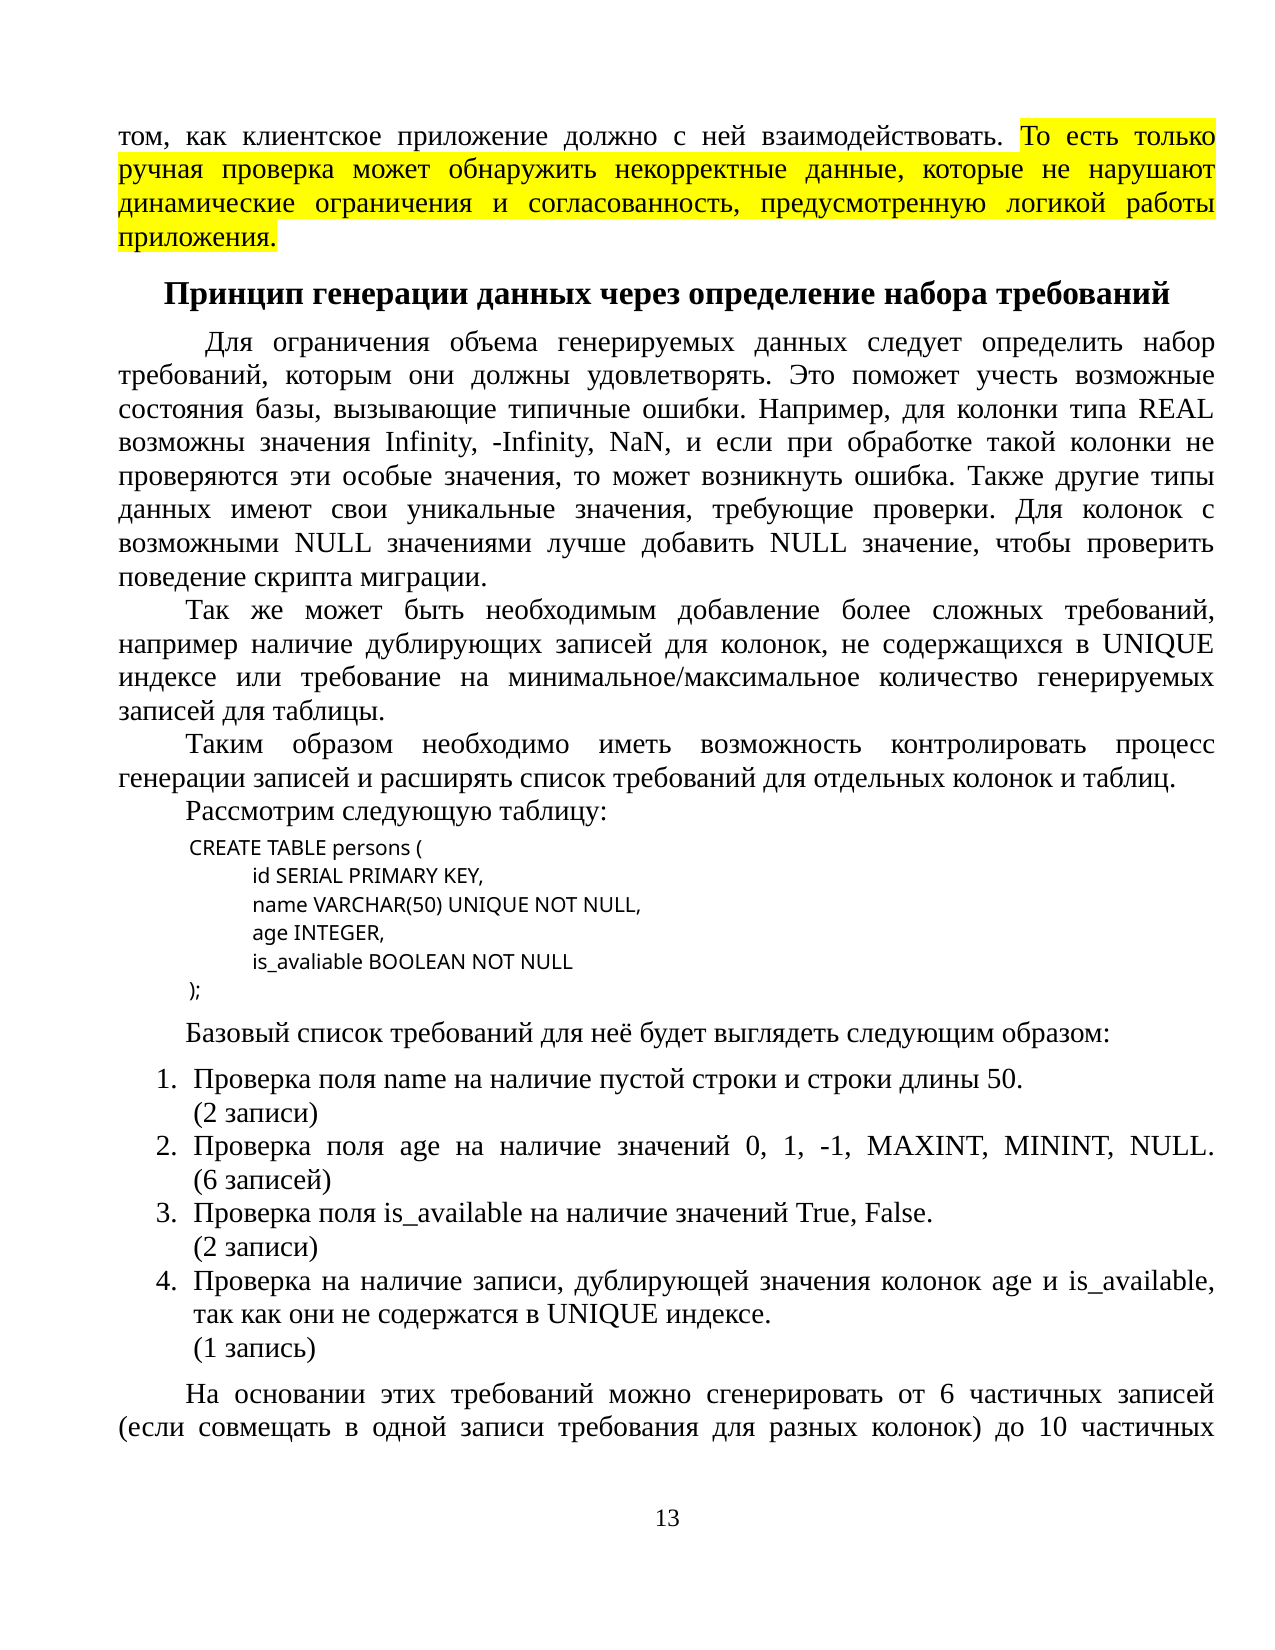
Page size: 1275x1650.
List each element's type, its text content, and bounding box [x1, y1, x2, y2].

text Так же может быть необходимым добавление более сложных требований, например наличие дублирующих записей для колонок, не содержащихся в UNIQUE индексе или требование на минимальное/максимальное количество генерируемых записей для таблицы. [118, 592, 1216, 726]
list Проверка поля is_available на наличие значений True, False. [156, 1196, 1216, 1229]
list Проверка поля name на наличие пустой строки и строки длины 50. [156, 1061, 1216, 1095]
text Рассмотрим следующую таблицу: [118, 793, 1216, 827]
text is_avaliable BOOLEAN NOT NULL [189, 947, 1216, 975]
subtitle Принцип генерации данных через определение набора требований [118, 273, 1216, 311]
list (2 записи) [193, 1229, 1216, 1263]
text CREATE TABLE persons ( [189, 833, 1216, 861]
text name VARCHAR(50) UNIQUE NOT NULL, [189, 890, 1216, 918]
text id SERIAL PRIMARY KEY, [189, 861, 1216, 890]
text age INTEGER, [189, 918, 1216, 947]
list Проверка на наличие записи, дублирующей значения колонок age и is_available, так как они не содержатся в UNIQUE индексе. [156, 1263, 1216, 1330]
text Таким образом необходимо иметь возможность контролировать процесс генерации записей и расширять список требований для отдельных колонок и таблиц. [118, 726, 1216, 793]
text Базовый список требований для неё будет выглядеть следующим образом: [118, 1016, 1216, 1049]
text На основании этих требований можно сгенерировать от 6 частичных записей (если совмещать в одной записи требования для разных колонок) до 10 частичных [118, 1376, 1216, 1443]
text том, как клиентское приложение должно с ней взаимодействовать. То есть только ручная проверка может обнаружить некорректные данные, которые не нарушают динамические ограничения и согласованность, предусмотренную логикой работы приложения. [118, 118, 1216, 252]
list (2 записи) [193, 1095, 1216, 1128]
text ); [189, 975, 1216, 1004]
list (1 запись) [193, 1330, 1216, 1363]
text Для ограничения объема генерируемых данных следует определить набор требований, которым они должны удовлетворять. Это поможет учесть возможные состояния базы, вызывающие типичные ошибки. Например, для колонки типа REAL возможны значения Infinity, -Infinity, NaN, и если при обработке такой колонки не проверяются эти особые значения, то может возникнуть ошибка. Также другие типы данных имеют свои уникальные значения, требующие проверки. Для колонок с возможными NULL значениями лучше добавить NULL значение, чтобы проверить поведение скрипта миграции. [118, 324, 1216, 592]
list Проверка поля age на наличие значений 0, 1, -1, MAXINT, MININT, NULL. (6 записей) [156, 1128, 1216, 1196]
